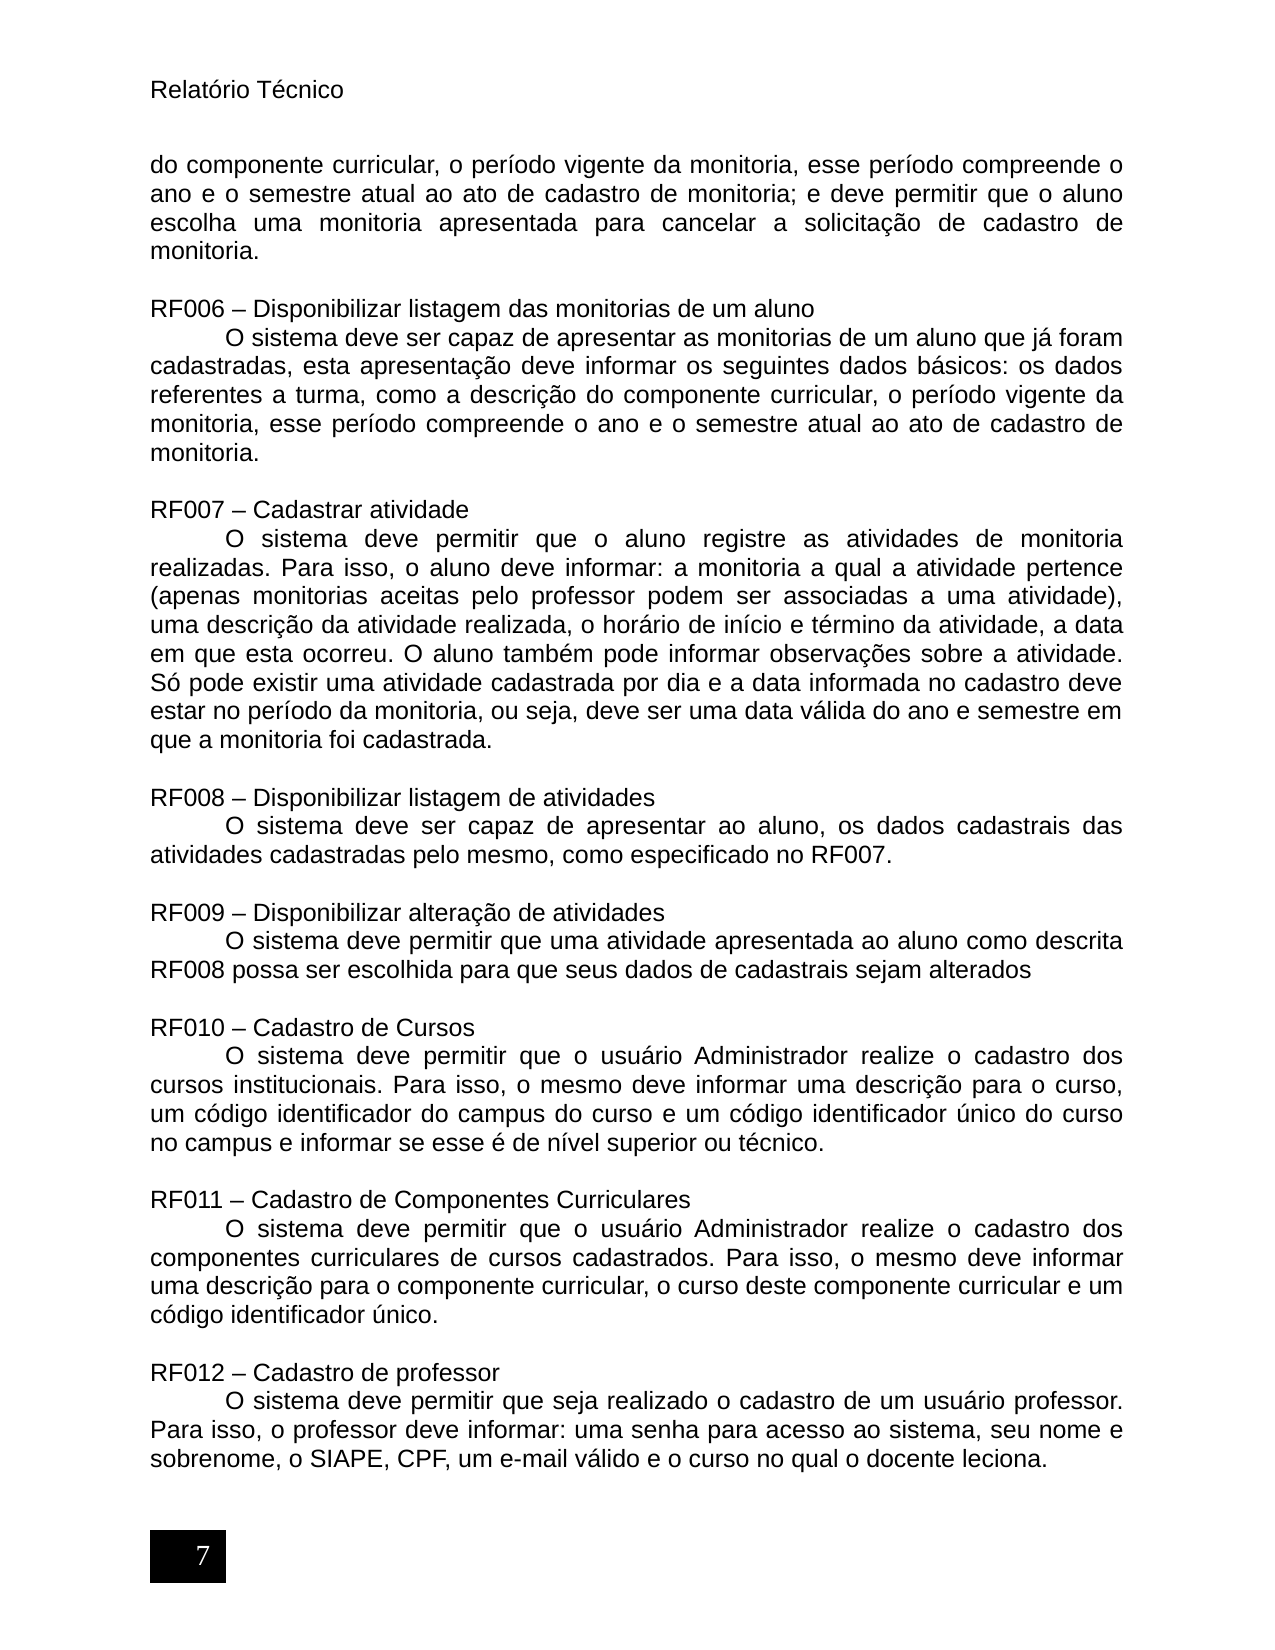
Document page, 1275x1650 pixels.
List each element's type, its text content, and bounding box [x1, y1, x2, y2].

text O sistema deve permitir que o aluno registre as atividades de monitoria realizadas. Para isso, o aluno deve informar: a monitoria a qual a atividade pertence (apenas monitorias aceitas pelo professor podem ser associadas a uma atividade), uma descrição da atividade realizada, o horário de início e término da atividade, a data em que esta ocorreu. O aluno também pode informar observações sobre a atividade. Só pode existir uma atividade cadastrada por dia e a data informada no cadastro deve estar no período da monitoria, ou seja, deve ser uma data válida do ano e semestre em que a monitoria foi cadastrada. [150, 524, 1125, 754]
text O sistema deve permitir que seja realizado o cadastro de um usuário professor. Para isso, o professor deve informar: uma senha para acesso ao sistema, seu nome e sobrenome, o SIAPE, CPF, um e-mail válido e o curso no qual o docente leciona. [150, 1386, 1125, 1472]
text O sistema deve permitir que o usuário Administrador realize o cadastro dos componentes curriculares de cursos cadastrados. Para isso, o mesmo deve informar uma descrição para o componente curricular, o curso deste componente curricular e um código identificador único. [150, 1214, 1125, 1329]
text RF006 – Disponibilizar listagem das monitorias de um aluno [150, 294, 1125, 322]
text O sistema deve ser capaz de apresentar as monitorias de um aluno que já foram cadastradas, esta apresentação deve informar os seguintes dados básicos: os dados referentes a turma, como a descrição do componente curricular, o período vigente da monitoria, esse período compreende o ano e o semestre atual ao ato de cadastro de monitoria. [150, 322, 1125, 466]
text RF008 – Disponibilizar listagem de atividades [150, 782, 1125, 811]
text do componente curricular, o período vigente da monitoria, esse período compreende o ano e o semestre atual ao ato de cadastro de monitoria; e deve permitir que o aluno escolha uma monitoria apresentada para cancelar a solicitação de cadastro de monitoria. [150, 150, 1125, 265]
text RF011 – Cadastro de Componentes Curriculares [150, 1185, 1125, 1214]
text RF010 – Cadastro de Cursos [150, 1012, 1125, 1041]
text RF007 – Cadastrar atividade [150, 495, 1125, 524]
text O sistema deve permitir que uma atividade apresentada ao aluno como descrita RF008 possa ser escolhida para que seus dados de cadastrais sejam alterados [150, 926, 1125, 984]
text RF012 – Cadastro de professor [150, 1357, 1125, 1386]
text O sistema deve ser capaz de apresentar ao aluno, os dados cadastrais das atividades cadastradas pelo mesmo, como especificado no RF007. [150, 811, 1125, 869]
text O sistema deve permitir que o usuário Administrador realize o cadastro dos cursos institucionais. Para isso, o mesmo deve informar uma descrição para o curso, um código identificador do campus do curso e um código identificador único do curso no campus e informar se esse é de nível superior ou técnico. [150, 1041, 1125, 1156]
text RF009 – Disponibilizar alteração de atividades [150, 897, 1125, 926]
